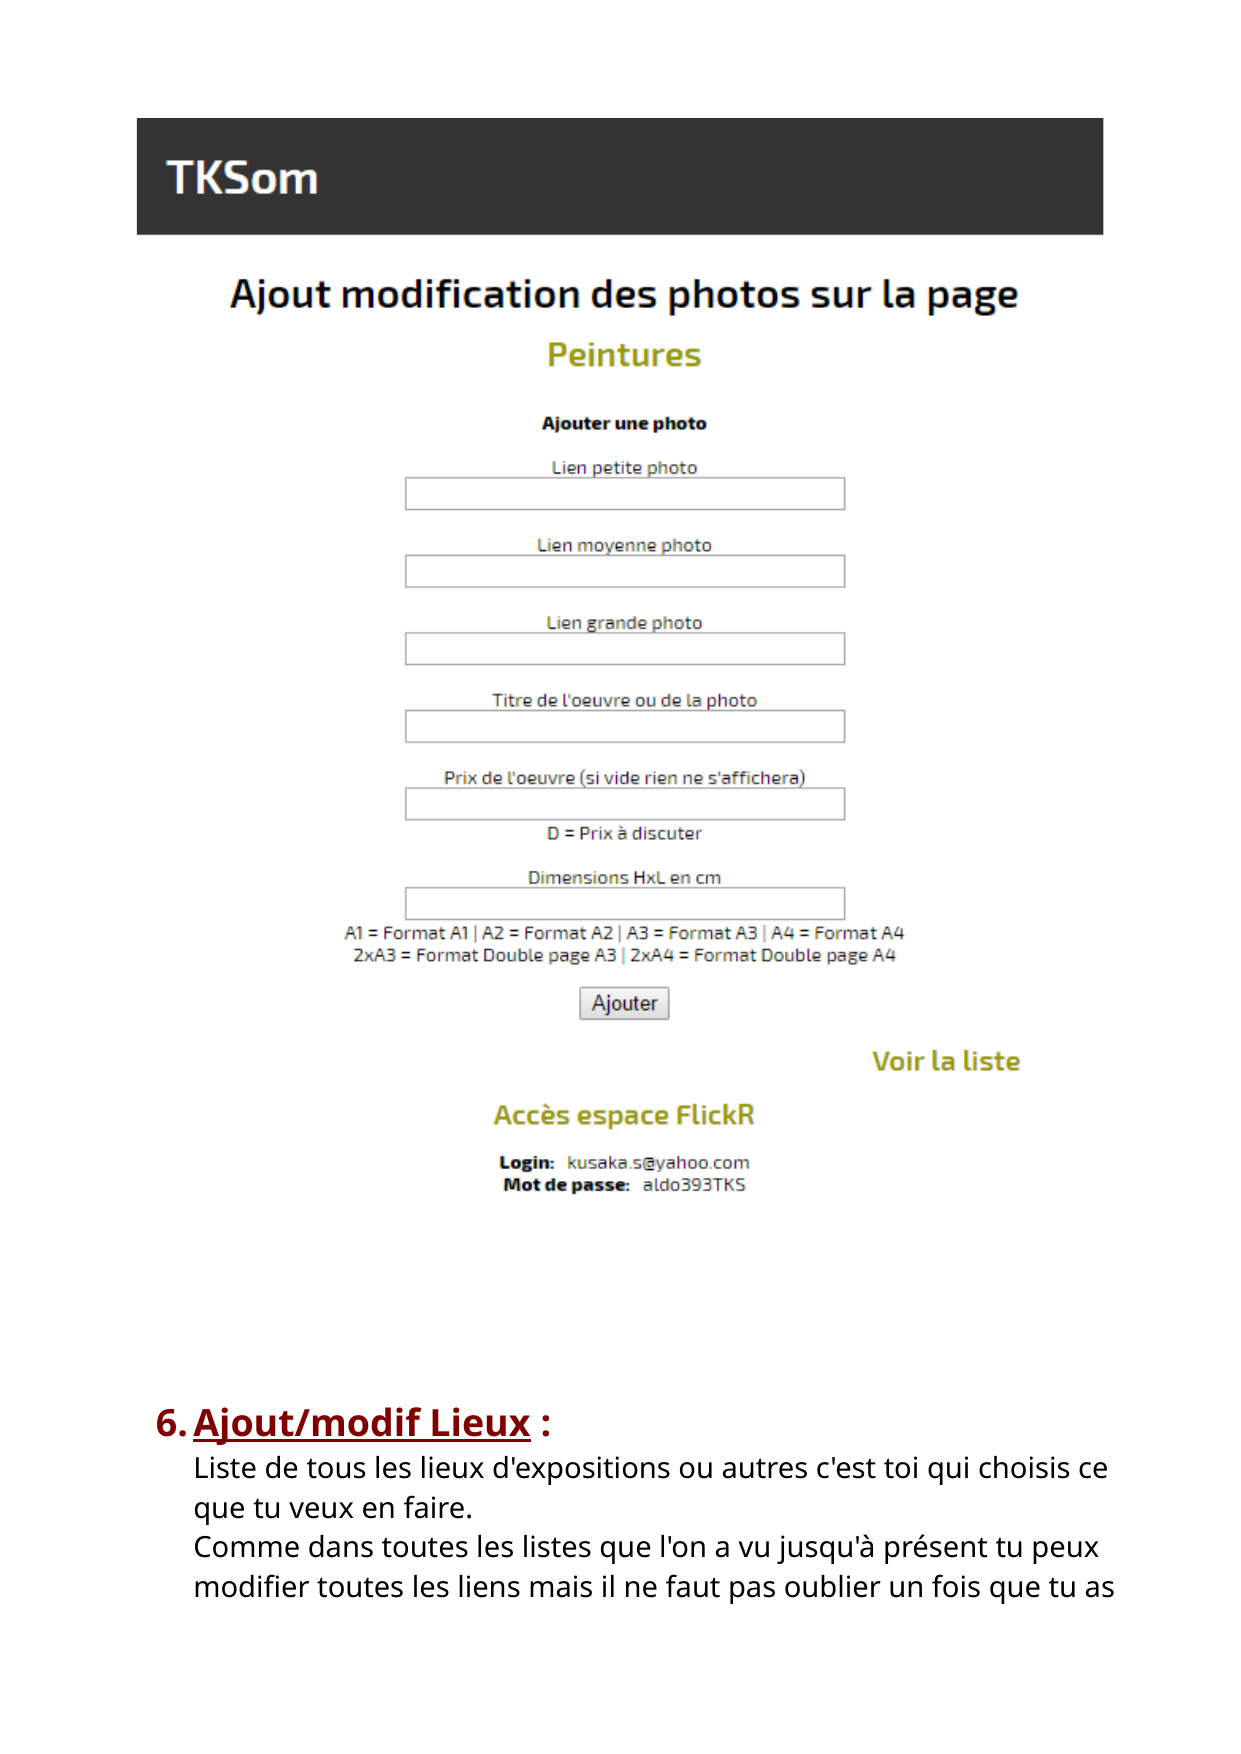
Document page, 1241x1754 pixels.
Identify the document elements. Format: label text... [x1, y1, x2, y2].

list Ajout/modif Lieux : Liste de tous les lieux d'expositions ou autres c'est toi qui choisis ce que tu veux en faire. Comme dans toutes les listes que l'on a vu jusqu'à présent tu peux modifier toutes les liens mais il ne faut pas oublier un fois que tu as [156, 1396, 1122, 1606]
picture [136, 118, 1104, 1283]
